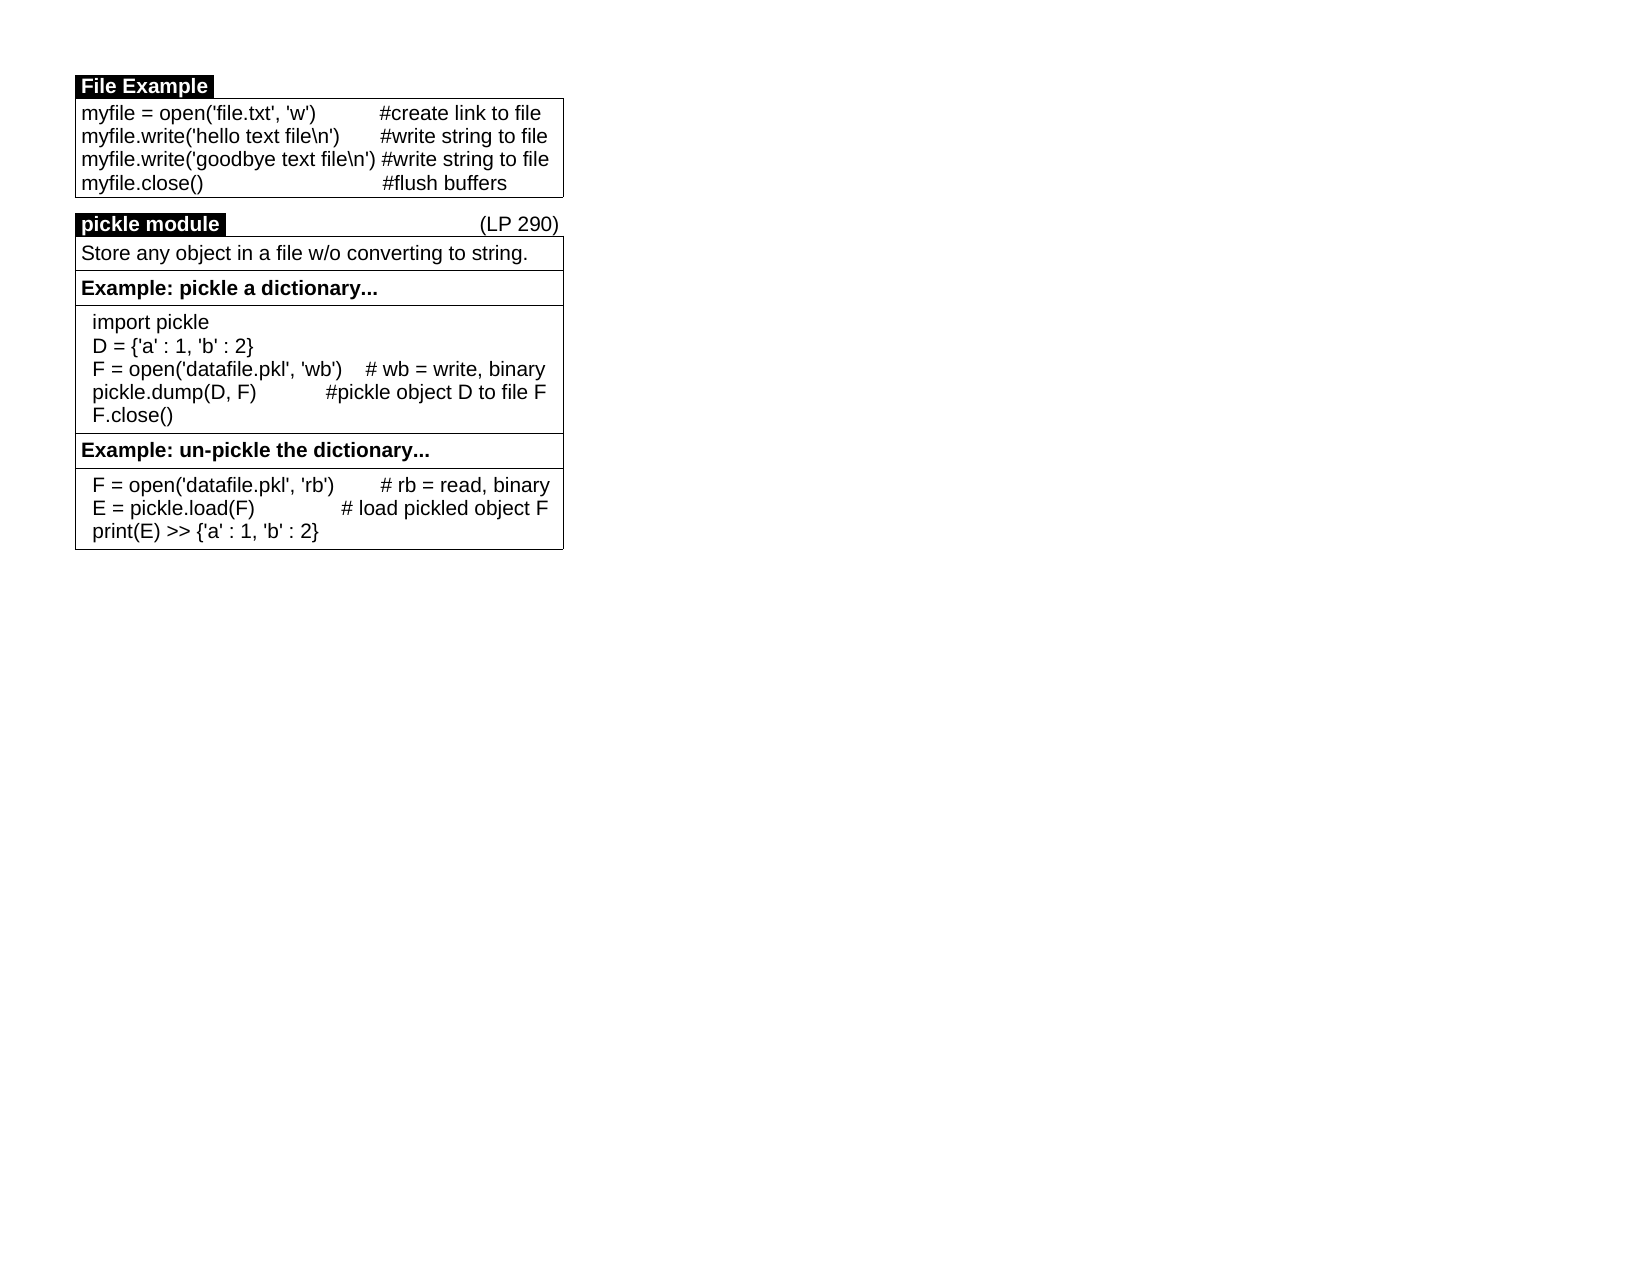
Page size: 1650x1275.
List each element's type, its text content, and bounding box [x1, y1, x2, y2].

table_cell import pickle D = {'a' : 1, 'b' : 2} F = open('datafile.pkl', 'wb') # wb = write, binary pickle.dump(D, F) #pickle object D to file F F.close() [76, 306, 563, 433]
text pickle module (LP 290) [75, 212, 563, 236]
table_cell F = open('datafile.pkl', 'rb') # rb = read, binary E = pickle.load(F) # load pickled object F print(E) >> {'a' : 1, 'b' : 2} [76, 469, 563, 549]
table_header myfile = open('file.txt', 'w') #create link to file myfile.write('hello text file\n') #write string to file myfile.write('goodbye text file\n') #write string to file myfile.close() #flush buffers [76, 99, 563, 197]
text File Example [75, 75, 563, 98]
table_cell Example: pickle a dictionary... [76, 271, 563, 305]
table_cell Example: un-pickle the dictionary... [76, 434, 563, 468]
table_header Store any object in a file w/o converting to string. [76, 237, 563, 270]
